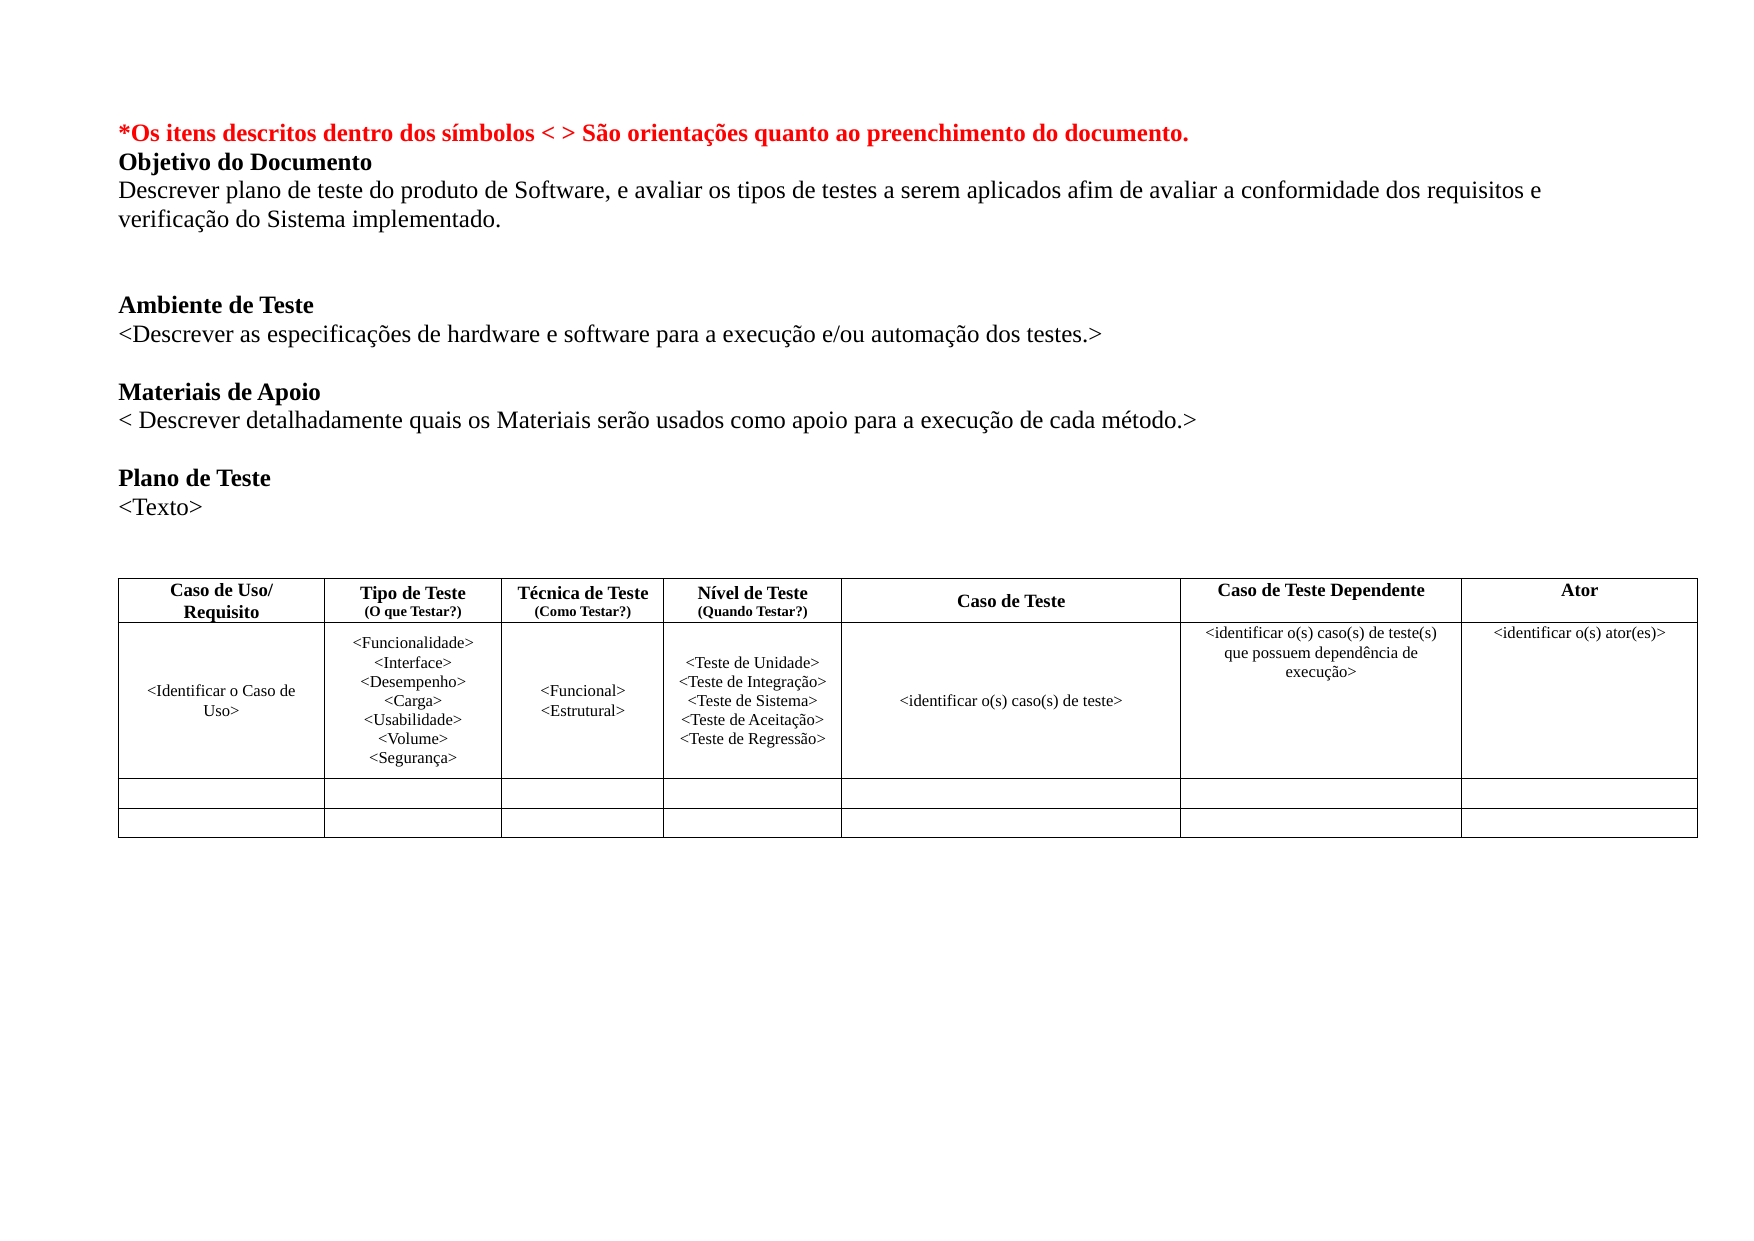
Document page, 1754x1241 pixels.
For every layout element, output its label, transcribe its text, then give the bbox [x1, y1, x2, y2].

table_cell [1462, 809, 1697, 837]
text Materiais de Apoio [118, 377, 1636, 406]
text <Texto> [118, 492, 1636, 521]
text Ambiente de Teste [118, 291, 1636, 319]
table_cell [664, 779, 841, 807]
table_cell [119, 779, 324, 807]
text *Os itens descritos dentro dos símbolos < > São orientações quanto ao preenchimento do documento. [118, 118, 1636, 147]
table_cell [842, 779, 1180, 807]
table_cell [325, 779, 501, 807]
text <Descrever as especificações de hardware e software para a execução e/ou automação dos testes.> [118, 319, 1636, 348]
table_cell [1181, 809, 1461, 837]
table_cell <identificar o(s) caso(s) de teste(s) que possuem dependência de execução> [1181, 623, 1461, 778]
text < Descrever detalhadamente quais os Materiais serão usados como apoio para a execução de cada método.> [118, 406, 1636, 434]
table_header Técnica de Teste (Como Testar?) [502, 579, 663, 622]
table_cell [1181, 779, 1461, 807]
table_cell [502, 809, 663, 837]
table_cell [325, 809, 501, 837]
text Plano de Teste [118, 463, 1636, 492]
table_cell [842, 809, 1180, 837]
table_header Ator [1462, 579, 1697, 622]
table_header Caso de Teste Dependente [1181, 579, 1461, 622]
table_cell [664, 809, 841, 837]
table_cell <Identificar o Caso de Uso> [119, 623, 324, 778]
table_cell <Funcional> <Estrutural> [502, 623, 663, 778]
table_header Nível de Teste (Quando Testar?) [664, 579, 841, 622]
table_cell [502, 779, 663, 807]
table_header Caso de Teste [842, 579, 1180, 622]
text Objetivo do Documento [118, 147, 1636, 176]
table_cell [119, 809, 324, 837]
table_cell <Teste de Unidade> <Teste de Integração> <Teste de Sistema> <Teste de Aceitação> <Teste de Regressão> [664, 623, 841, 778]
table_cell [1462, 779, 1697, 807]
table_cell <identificar o(s) ator(es)> [1462, 623, 1697, 778]
table_header Caso de Uso/ Requisito [119, 579, 324, 622]
table_header Tipo de Teste (O que Testar?) [325, 579, 501, 622]
table_cell <identificar o(s) caso(s) de teste> [842, 623, 1180, 778]
text Descrever plano de teste do produto de Software, e avaliar os tipos de testes a serem aplicados afim de avaliar a conformidade dos requisitos e verificação do Sistema implementado. [118, 176, 1636, 233]
table_cell <Funcionalidade> <Interface> <Desempenho> <Carga> <Usabilidade> <Volume> <Segurança> [325, 623, 501, 778]
